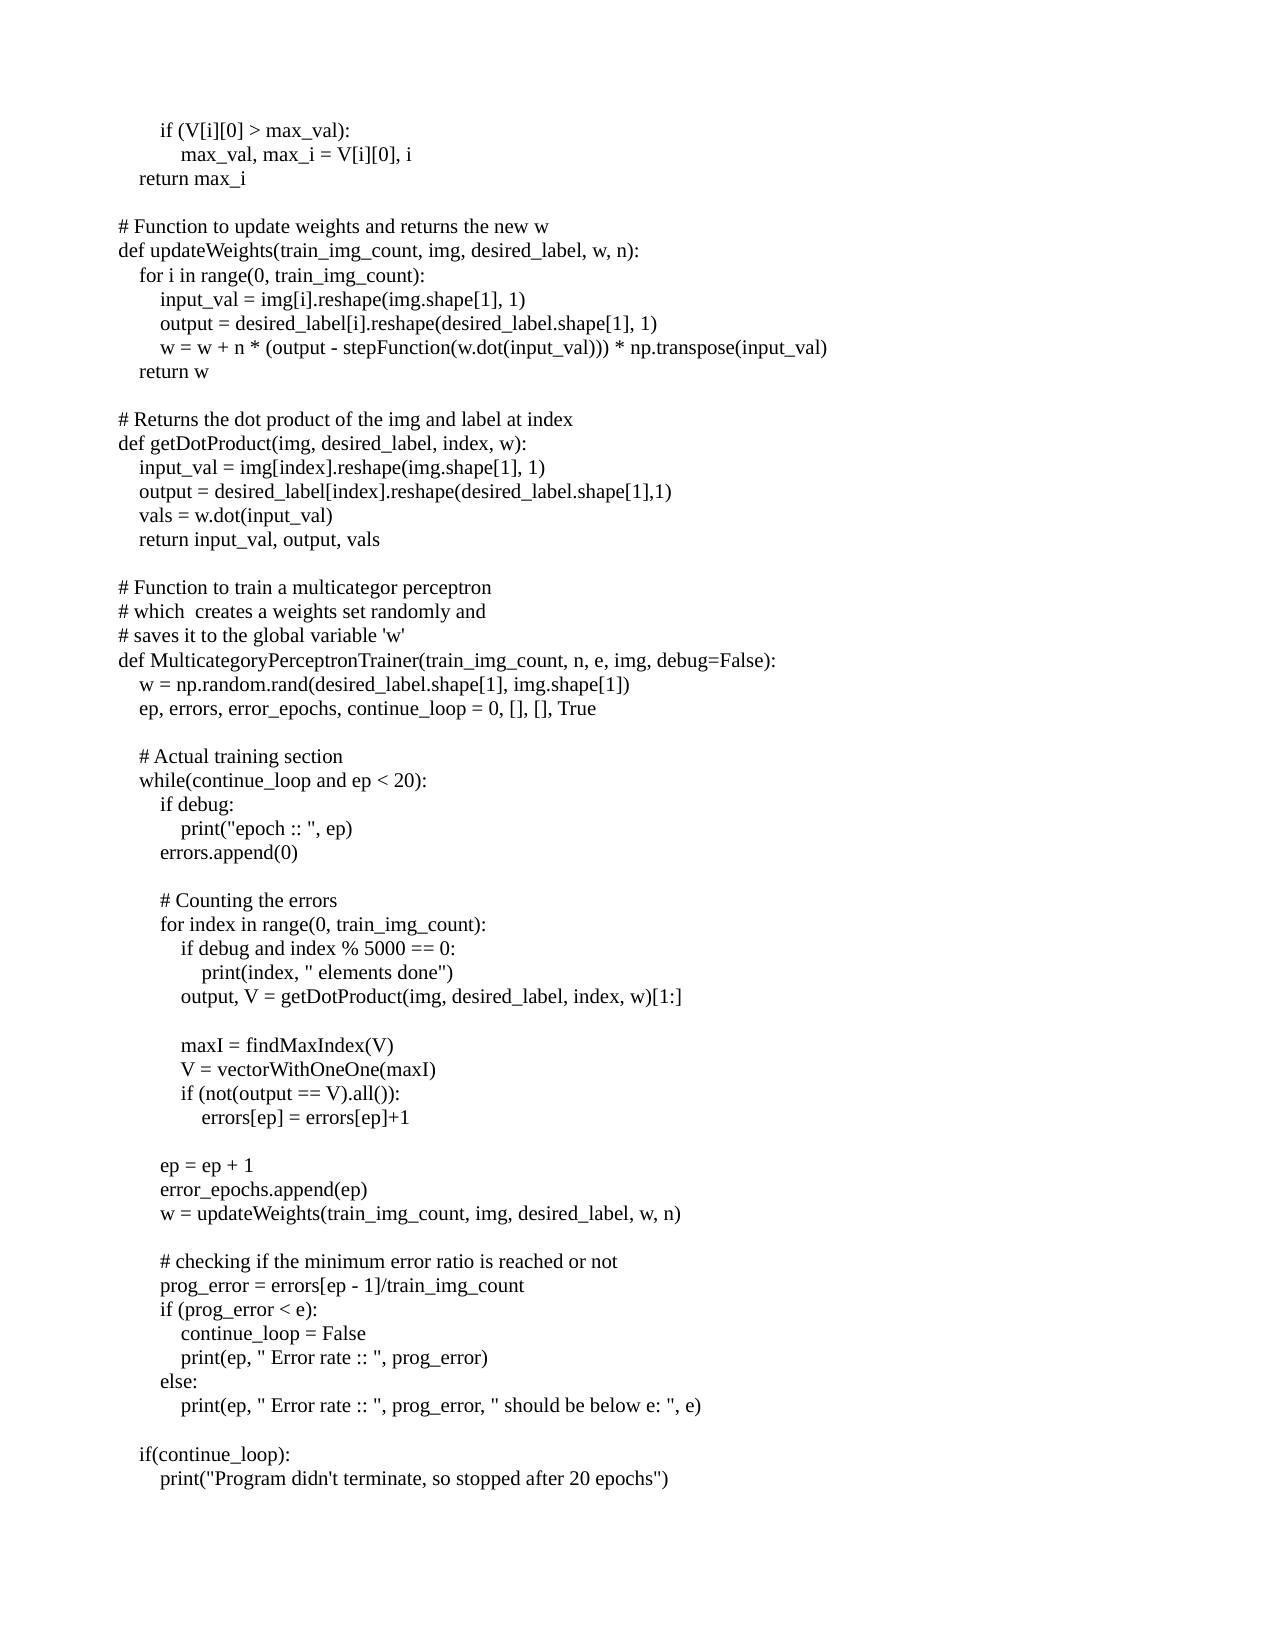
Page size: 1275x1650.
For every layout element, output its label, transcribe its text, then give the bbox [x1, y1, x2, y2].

text for index in range(0, train_img_count): [118, 912, 1157, 936]
text input_val = img[i].reshape(img.shape[1], 1) [118, 287, 1157, 311]
text def MulticategoryPerceptronTrainer(train_img_count, n, e, img, debug=False): [118, 647, 1157, 672]
text output = desired_label[index].reshape(desired_label.shape[1],1) [118, 479, 1157, 503]
text # Counting the errors [118, 888, 1157, 912]
text output = desired_label[i].reshape(desired_label.shape[1], 1) [118, 311, 1157, 335]
text # saves it to the global variable 'w' [118, 623, 1157, 647]
text w = np.random.rand(desired_label.shape[1], img.shape[1]) [118, 672, 1157, 696]
text # Function to train a multicategor perceptron [118, 575, 1157, 599]
text errors.append(0) [118, 840, 1157, 864]
text def getDotProduct(img, desired_label, index, w): [118, 431, 1157, 455]
text prog_error = errors[ep - 1]/train_img_count [118, 1273, 1157, 1297]
text # Function to update weights and returns the new w [118, 214, 1157, 238]
text vals = w.dot(input_val) [118, 503, 1157, 527]
text w = w + n * (output - stepFunction(w.dot(input_val))) * np.transpose(input_val) [118, 335, 1157, 359]
text print(index, " elements done") [118, 960, 1157, 984]
text return max_i [118, 166, 1157, 190]
text # checking if the minimum error ratio is reached or not [118, 1249, 1157, 1273]
text # which creates a weights set randomly and [118, 599, 1157, 623]
text w = updateWeights(train_img_count, img, desired_label, w, n) [118, 1201, 1157, 1225]
text return w [118, 359, 1157, 383]
text continue_loop = False [118, 1321, 1157, 1345]
text return input_val, output, vals [118, 527, 1157, 551]
text def updateWeights(train_img_count, img, desired_label, w, n): [118, 238, 1157, 262]
text output, V = getDotProduct(img, desired_label, index, w)[1:] [118, 984, 1157, 1008]
text if (V[i][0] > max_val): [118, 118, 1157, 142]
text ep, errors, error_epochs, continue_loop = 0, [], [], True [118, 696, 1157, 720]
text if debug: [118, 792, 1157, 816]
text # Actual training section [118, 744, 1157, 768]
text max_val, max_i = V[i][0], i [118, 142, 1157, 166]
text input_val = img[index].reshape(img.shape[1], 1) [118, 455, 1157, 479]
text print(ep, " Error rate :: ", prog_error) [118, 1345, 1157, 1369]
text if (not(output == V).all()): [118, 1081, 1157, 1105]
text # Returns the dot product of the img and label at index [118, 407, 1157, 431]
text else: [118, 1369, 1157, 1393]
text maxI = findMaxIndex(V) [118, 1032, 1157, 1057]
text if (prog_error < e): [118, 1297, 1157, 1321]
text if debug and index % 5000 == 0: [118, 936, 1157, 960]
text ep = ep + 1 [118, 1153, 1157, 1177]
text print("Program didn't terminate, so stopped after 20 epochs") [118, 1466, 1157, 1490]
text error_epochs.append(ep) [118, 1177, 1157, 1201]
text errors[ep] = errors[ep]+1 [118, 1105, 1157, 1129]
text print("epoch :: ", ep) [118, 816, 1157, 840]
text print(ep, " Error rate :: ", prog_error, " should be below e: ", e) [118, 1393, 1157, 1417]
text while(continue_loop and ep < 20): [118, 768, 1157, 792]
text for i in range(0, train_img_count): [118, 262, 1157, 287]
text if(continue_loop): [118, 1442, 1157, 1466]
text V = vectorWithOneOne(maxI) [118, 1057, 1157, 1081]
